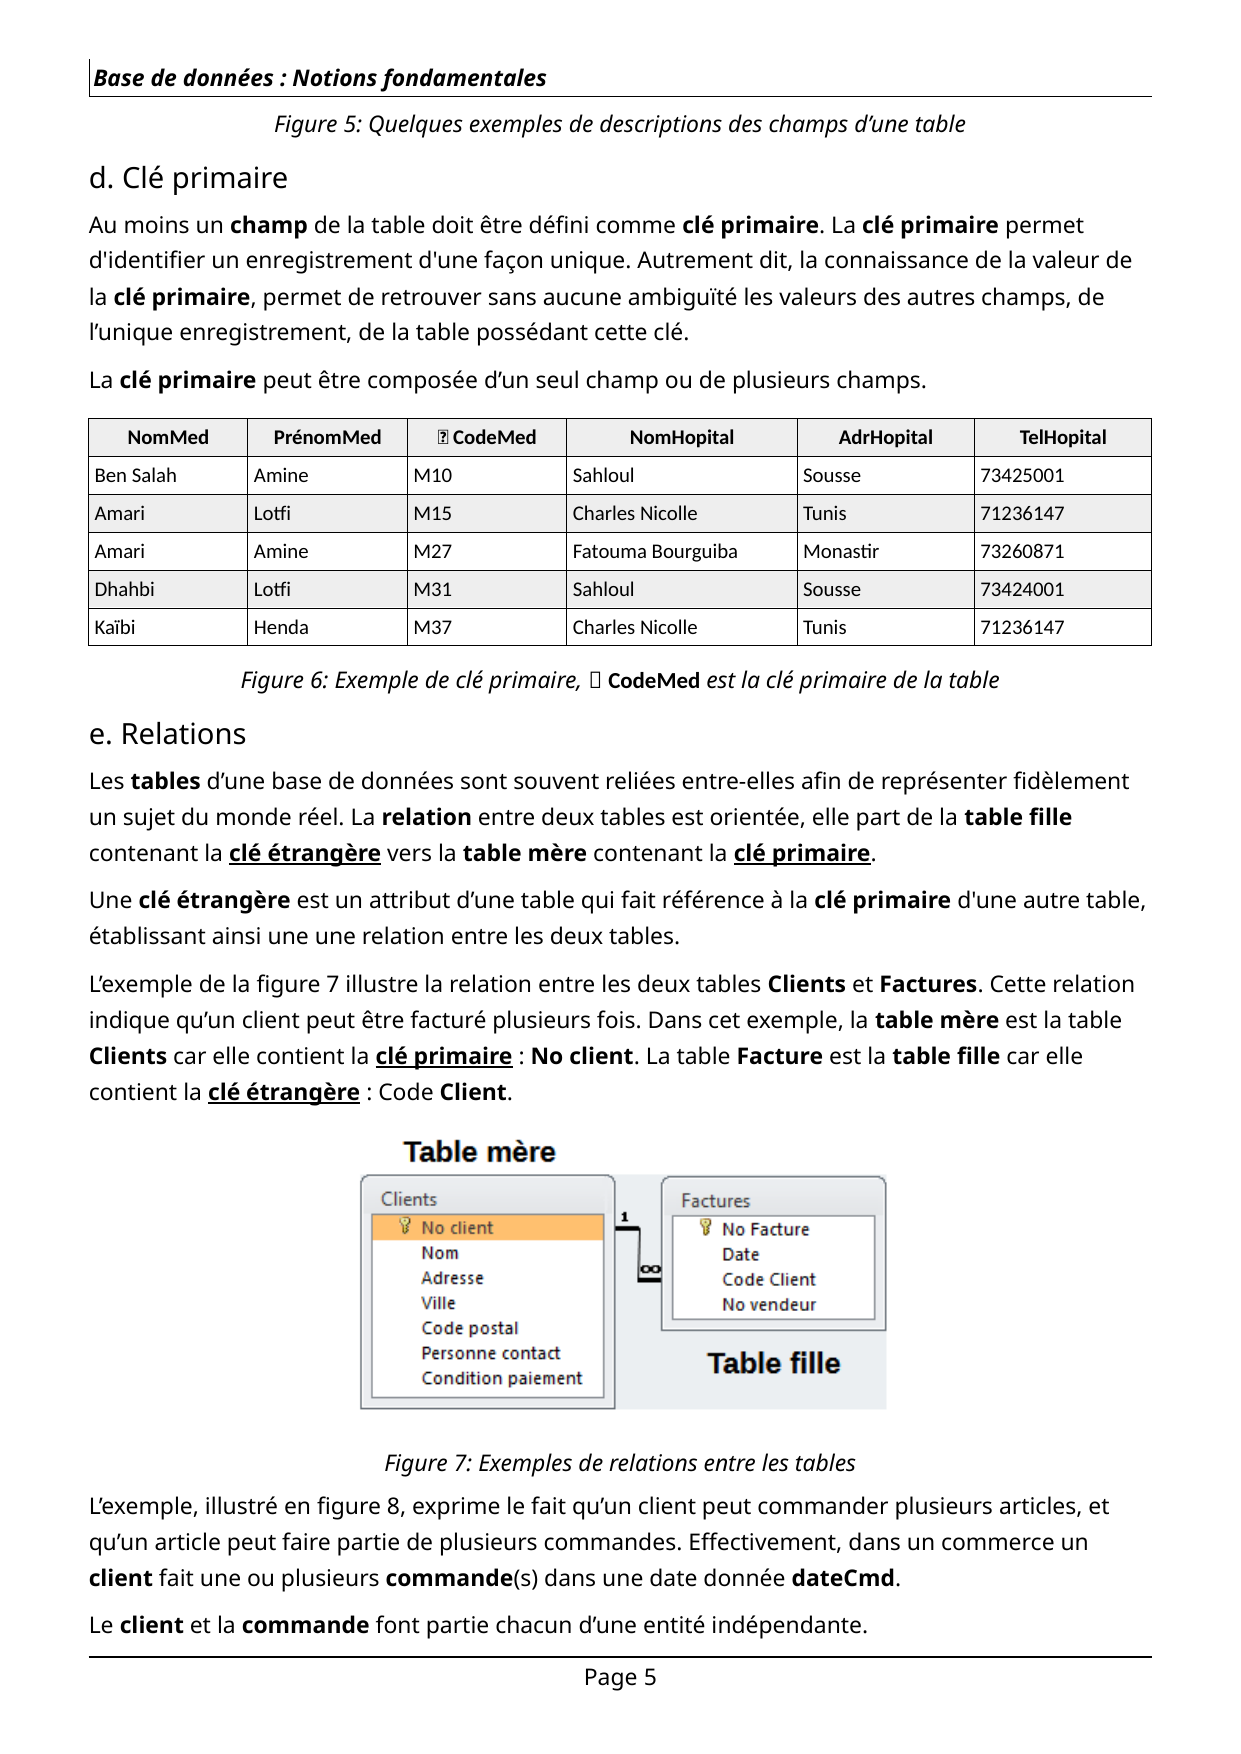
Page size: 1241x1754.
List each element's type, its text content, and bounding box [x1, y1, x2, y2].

picture [337, 1123, 903, 1430]
table_cell 73260871 [975, 533, 1151, 569]
table_cell Tunis [798, 495, 974, 532]
table_cell M31 [408, 571, 566, 607]
table_cell Amari [89, 533, 247, 569]
table_header PrénomMed [248, 419, 407, 456]
table_cell Charles Nicolle [567, 609, 797, 645]
table_cell Sousse [798, 571, 974, 607]
text L’exemple de la figure 7 illustre la relation entre les deux tables Clients et Factures. Cette relation indique qu’un client peut être facturé plusieurs fois. Dans cet exemple, la table mère est la table Clients car elle contient la clé primaire : No client. La table Facture est la table fille car elle contient la clé étrangère : Code Client. [88, 968, 1152, 1107]
table_cell Henda [248, 609, 407, 645]
table_cell M27 [408, 533, 566, 569]
text L’exemple, illustré en figure 8, exprime le fait qu’un client peut commander plusieurs articles, et qu’un article peut faire partie de plusieurs commandes. Effectivement, dans un commerce un client fait une ou plusieurs commande(s) dans une date donnée dateCmd. [88, 1489, 1152, 1593]
table_cell Ben Salah [89, 457, 247, 494]
table_cell Kaïbi [89, 609, 247, 645]
text Le client et la commande font partie chacun d’une entité indépendante. [88, 1609, 1152, 1641]
subtitle e. Relations [88, 713, 1152, 753]
text Au moins un champ de la table doit être défini comme clé primaire. La clé primaire permet d'identifier un enregistrement d'une façon unique. Autrement dit, la connaissance de la valeur de la clé primaire, permet de retrouver sans aucune ambiguïté les valeurs des autres champs, de l’unique enregistrement, de la table possédant cette clé. [88, 208, 1152, 348]
table_header NomMed [89, 419, 247, 456]
table_cell 71236147 [975, 609, 1151, 645]
table_cell Monastir [798, 533, 974, 569]
table_header 🔑 CodeMed [408, 419, 566, 456]
table_cell Amine [248, 457, 407, 494]
table_cell Amine [248, 533, 407, 569]
text Figure 5: Quelques exemples de descriptions des champs d’une table [88, 108, 1152, 139]
table_header AdrHopital [798, 419, 974, 456]
subtitle d. Clé primaire [88, 157, 1152, 197]
text La clé primaire peut être composée d’un seul champ ou de plusieurs champs. [88, 364, 1152, 395]
table_cell Sahloul [567, 457, 797, 494]
table_cell M37 [408, 609, 566, 645]
table_cell 71236147 [975, 495, 1151, 532]
table_cell 73424001 [975, 571, 1151, 607]
text Figure 6: Exemple de clé primaire, 🔑 CodeMed est la clé primaire de la table [88, 664, 1152, 695]
table_header NomHopital [567, 419, 797, 456]
text Les tables d’une base de données sont souvent reliées entre-elles afin de représenter fidèlement un sujet du monde réel. La relation entre deux tables est orientée, elle part de la table fille contenant la clé étrangère vers la table mère contenant la clé primaire. [88, 764, 1152, 868]
table_cell Amari [89, 495, 247, 532]
table_cell Sahloul [567, 571, 797, 607]
table_cell Lotfi [248, 495, 407, 532]
table_cell Dhahbi [89, 571, 247, 607]
table_header TelHopital [975, 419, 1151, 456]
table_cell Tunis [798, 609, 974, 645]
table_cell Charles Nicolle [567, 495, 797, 532]
table_cell Lotfi [248, 571, 407, 607]
text Une clé étrangère est un attribut d’une table qui fait référence à la clé primaire d'une autre table, établissant ainsi une une relation entre les deux tables. [88, 884, 1152, 951]
text Figure 7: Exemples de relations entre les tables [88, 1446, 1152, 1478]
table_cell Sousse [798, 457, 974, 494]
table_cell 73425001 [975, 457, 1151, 494]
table_cell Fatouma Bourguiba [567, 533, 797, 569]
table_cell M10 [408, 457, 566, 494]
table_cell M15 [408, 495, 566, 532]
